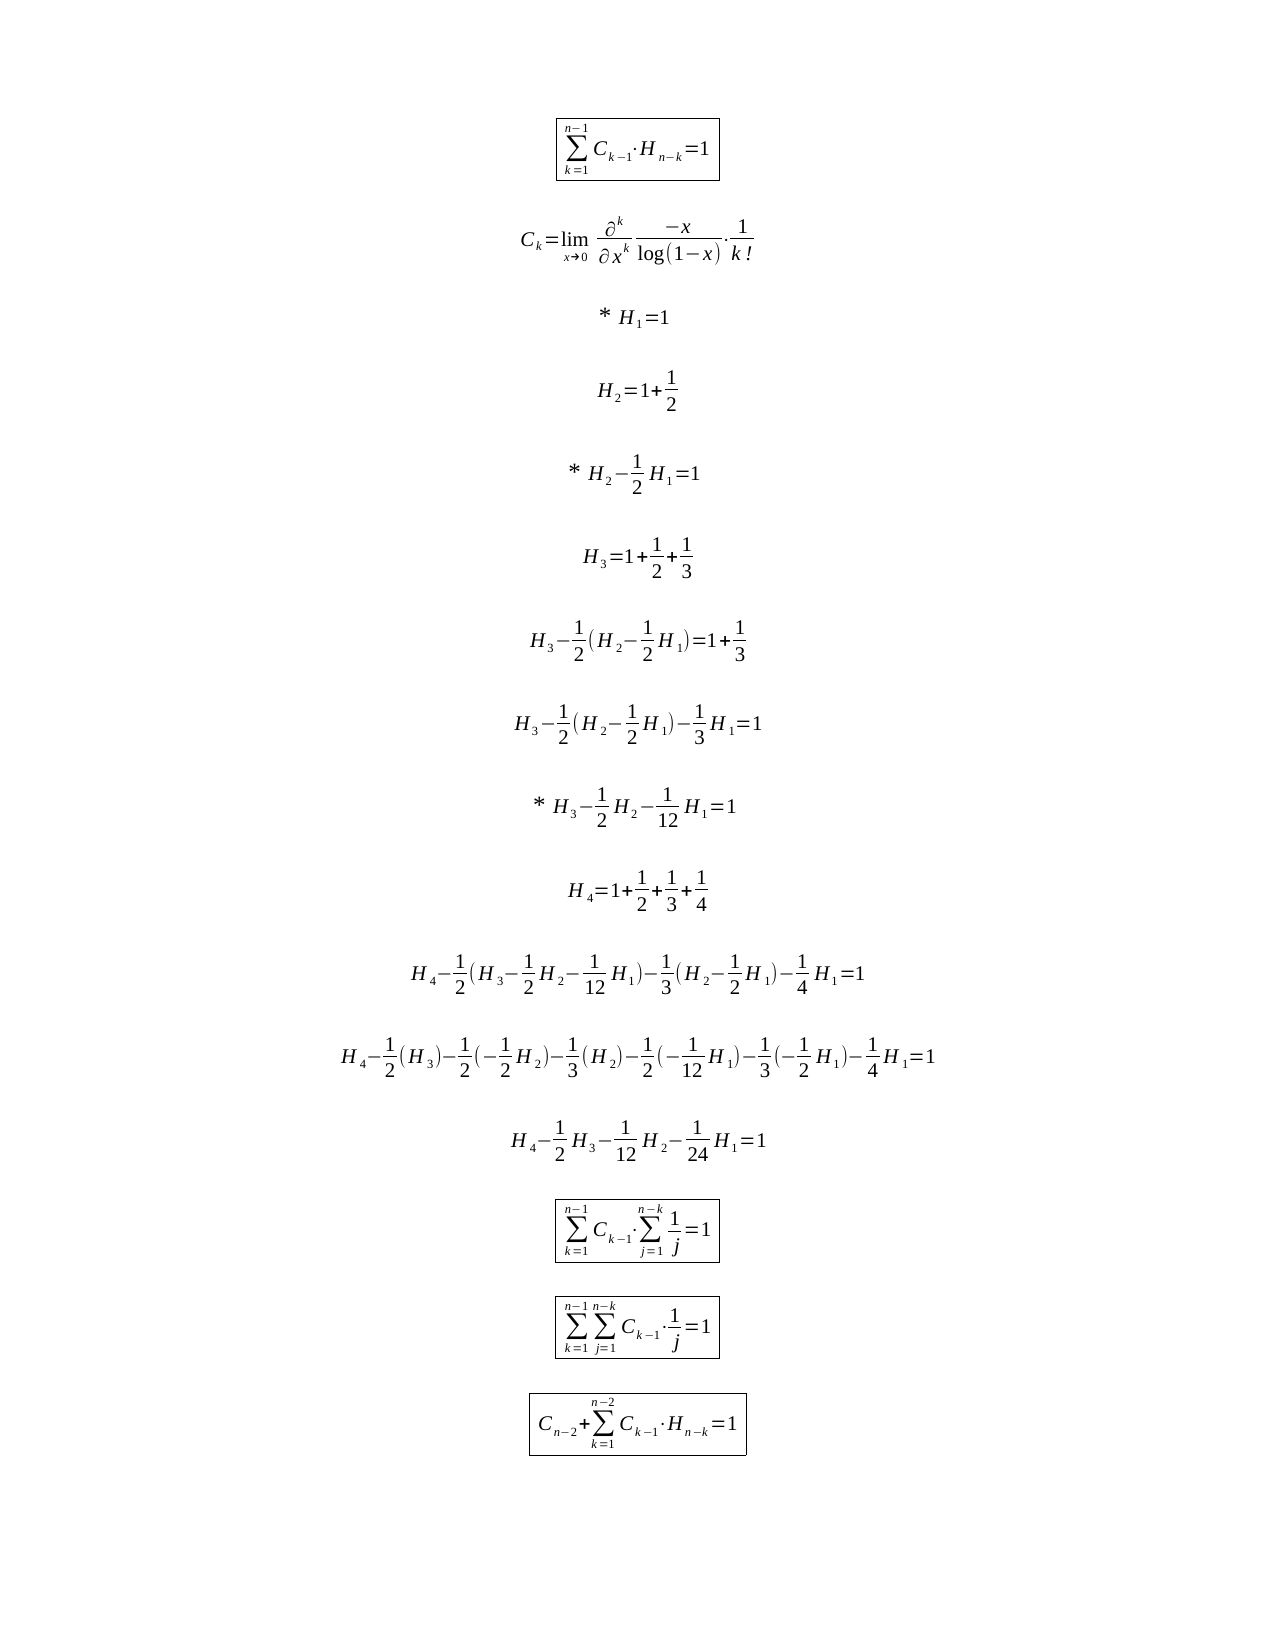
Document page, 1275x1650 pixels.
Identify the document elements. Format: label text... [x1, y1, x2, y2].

text * [118, 449, 1157, 498]
text * [118, 301, 1157, 332]
text * [118, 783, 1157, 832]
